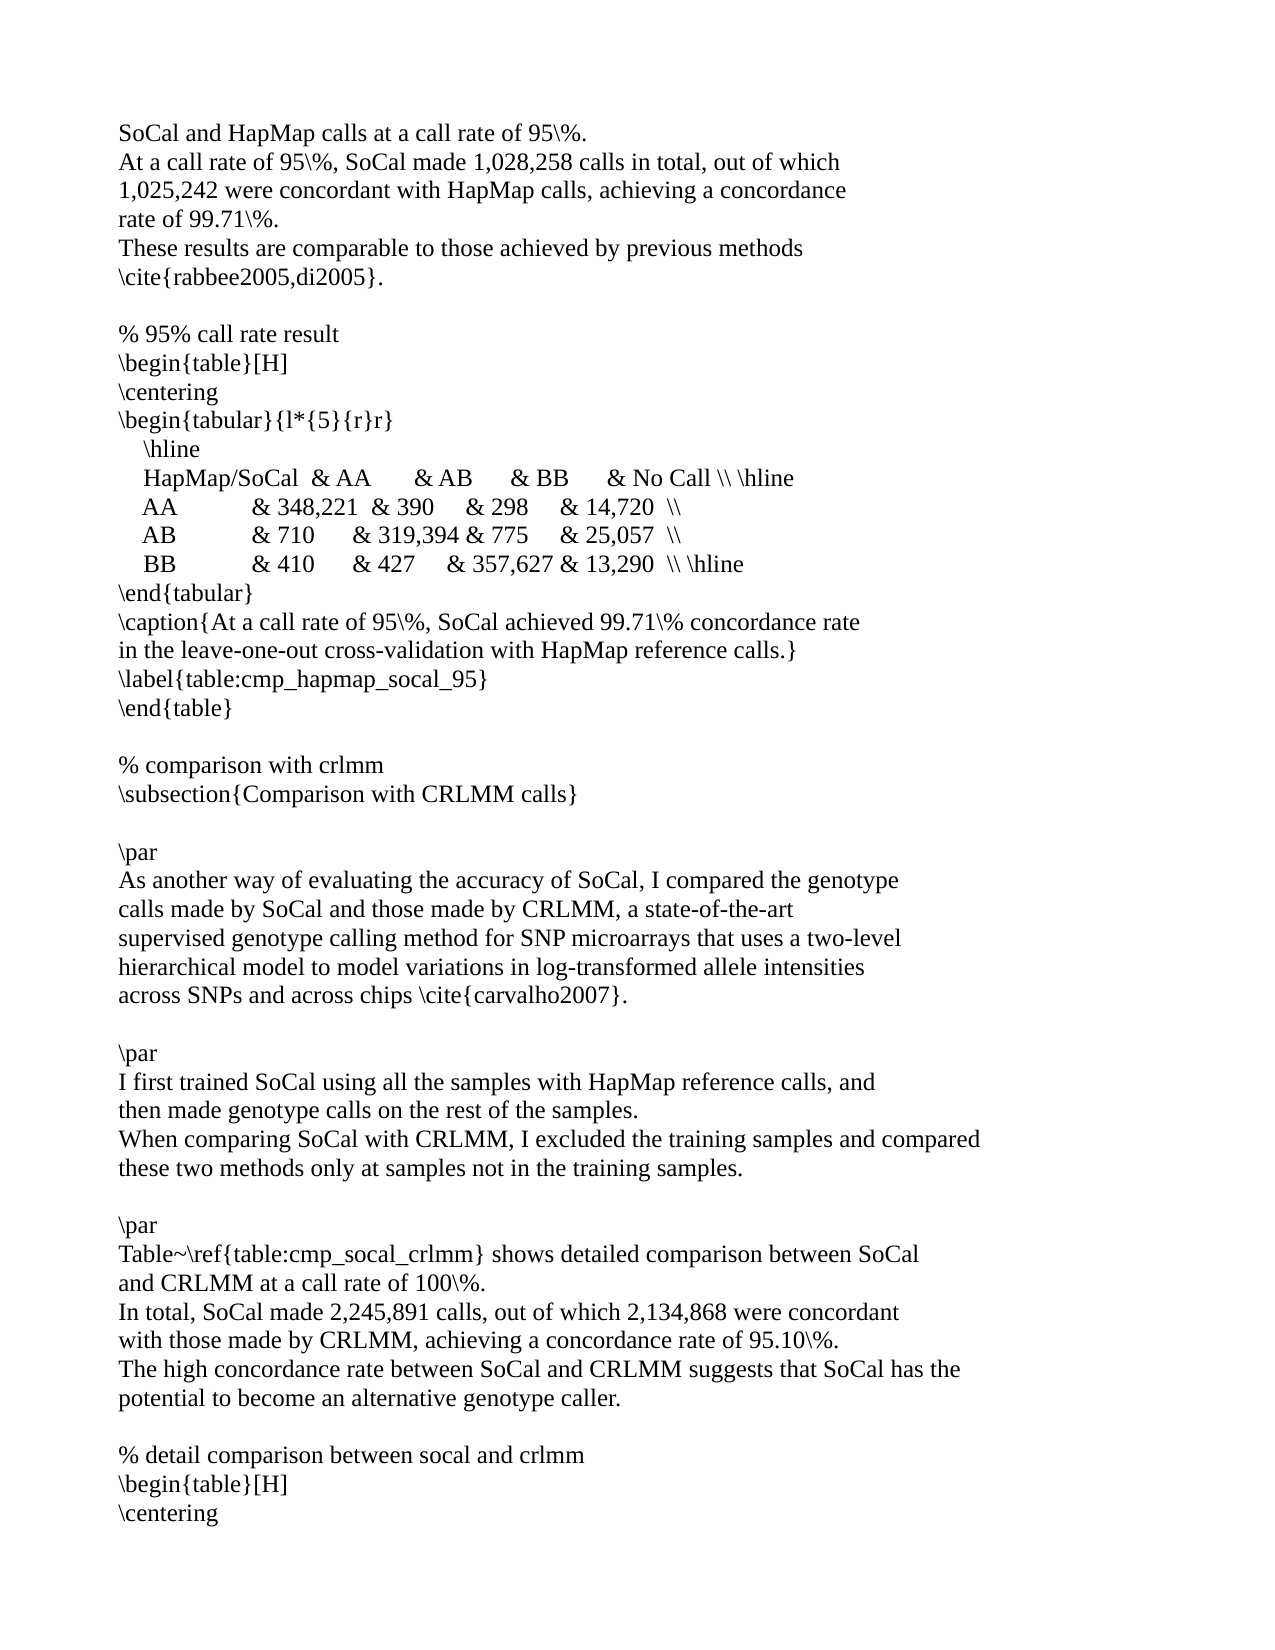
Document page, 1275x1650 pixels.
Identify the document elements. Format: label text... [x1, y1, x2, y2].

text \begin{tabular}{l*{5}{r}r} [118, 406, 1157, 434]
text \end{tabular} [118, 578, 1157, 607]
text \subsection{Comparison with CRLMM calls} [118, 779, 1157, 808]
text and CRLMM at a call rate of 100\%. [118, 1268, 1157, 1297]
text 1,025,242 were concordant with HapMap calls, achieving a concordance [118, 176, 1157, 204]
text \par [118, 1038, 1157, 1067]
text % 95% call rate result [118, 319, 1157, 348]
text HapMap/SoCal & AA & AB & BB & No Call \\ \hline [118, 463, 1157, 492]
text AA & 348,221 & 390 & 298 & 14,720 \\ [118, 492, 1157, 521]
text across SNPs and across chips \cite{carvalho2007}. [118, 981, 1157, 1009]
text \hline [118, 434, 1157, 463]
text \par [118, 837, 1157, 866]
text These results are comparable to those achieved by previous methods [118, 233, 1157, 262]
text BB & 410 & 427 & 357,627 & 13,290 \\ \hline [118, 549, 1157, 578]
text % comparison with crlmm [118, 751, 1157, 779]
text then made genotype calls on the rest of the samples. [118, 1096, 1157, 1124]
text \caption{At a call rate of 95\%, SoCal achieved 99.71\% concordance rate [118, 607, 1157, 636]
text AB & 710 & 319,394 & 775 & 25,057 \\ [118, 521, 1157, 549]
text \centering [118, 1498, 1157, 1527]
text \centering [118, 377, 1157, 406]
text % detail comparison between socal and crlmm [118, 1441, 1157, 1469]
text with those made by CRLMM, achieving a concordance rate of 95.10\%. [118, 1326, 1157, 1354]
text rate of 99.71\%. [118, 204, 1157, 233]
text \begin{table}[H] [118, 348, 1157, 377]
text In total, SoCal made 2,245,891 calls, out of which 2,134,868 were concordant [118, 1297, 1157, 1326]
text \end{table} [118, 693, 1157, 722]
text these two methods only at samples not in the training samples. [118, 1153, 1157, 1182]
text \label{table:cmp_hapmap_socal_95} [118, 664, 1157, 693]
text At a call rate of 95\%, SoCal made 1,028,258 calls in total, out of which [118, 147, 1157, 176]
text supervised genotype calling method for SNP microarrays that uses a two-level [118, 923, 1157, 952]
text The high concordance rate between SoCal and CRLMM suggests that SoCal has the [118, 1354, 1157, 1383]
text As another way of evaluating the accuracy of SoCal, I compared the genotype [118, 866, 1157, 894]
text SoCal and HapMap calls at a call rate of 95\%. [118, 118, 1157, 147]
text \par [118, 1211, 1157, 1239]
text When comparing SoCal with CRLMM, I excluded the training samples and compared [118, 1124, 1157, 1153]
text \cite{rabbee2005,di2005}. [118, 262, 1157, 291]
text calls made by SoCal and those made by CRLMM, a state-of-the-art [118, 894, 1157, 923]
text \begin{table}[H] [118, 1469, 1157, 1498]
text Table~\ref{table:cmp_socal_crlmm} shows detailed comparison between SoCal [118, 1239, 1157, 1268]
text potential to become an alternative genotype caller. [118, 1383, 1157, 1412]
text hierarchical model to model variations in log-transformed allele intensities [118, 952, 1157, 981]
text I first trained SoCal using all the samples with HapMap reference calls, and [118, 1067, 1157, 1096]
text in the leave-one-out cross-validation with HapMap reference calls.} [118, 636, 1157, 664]
